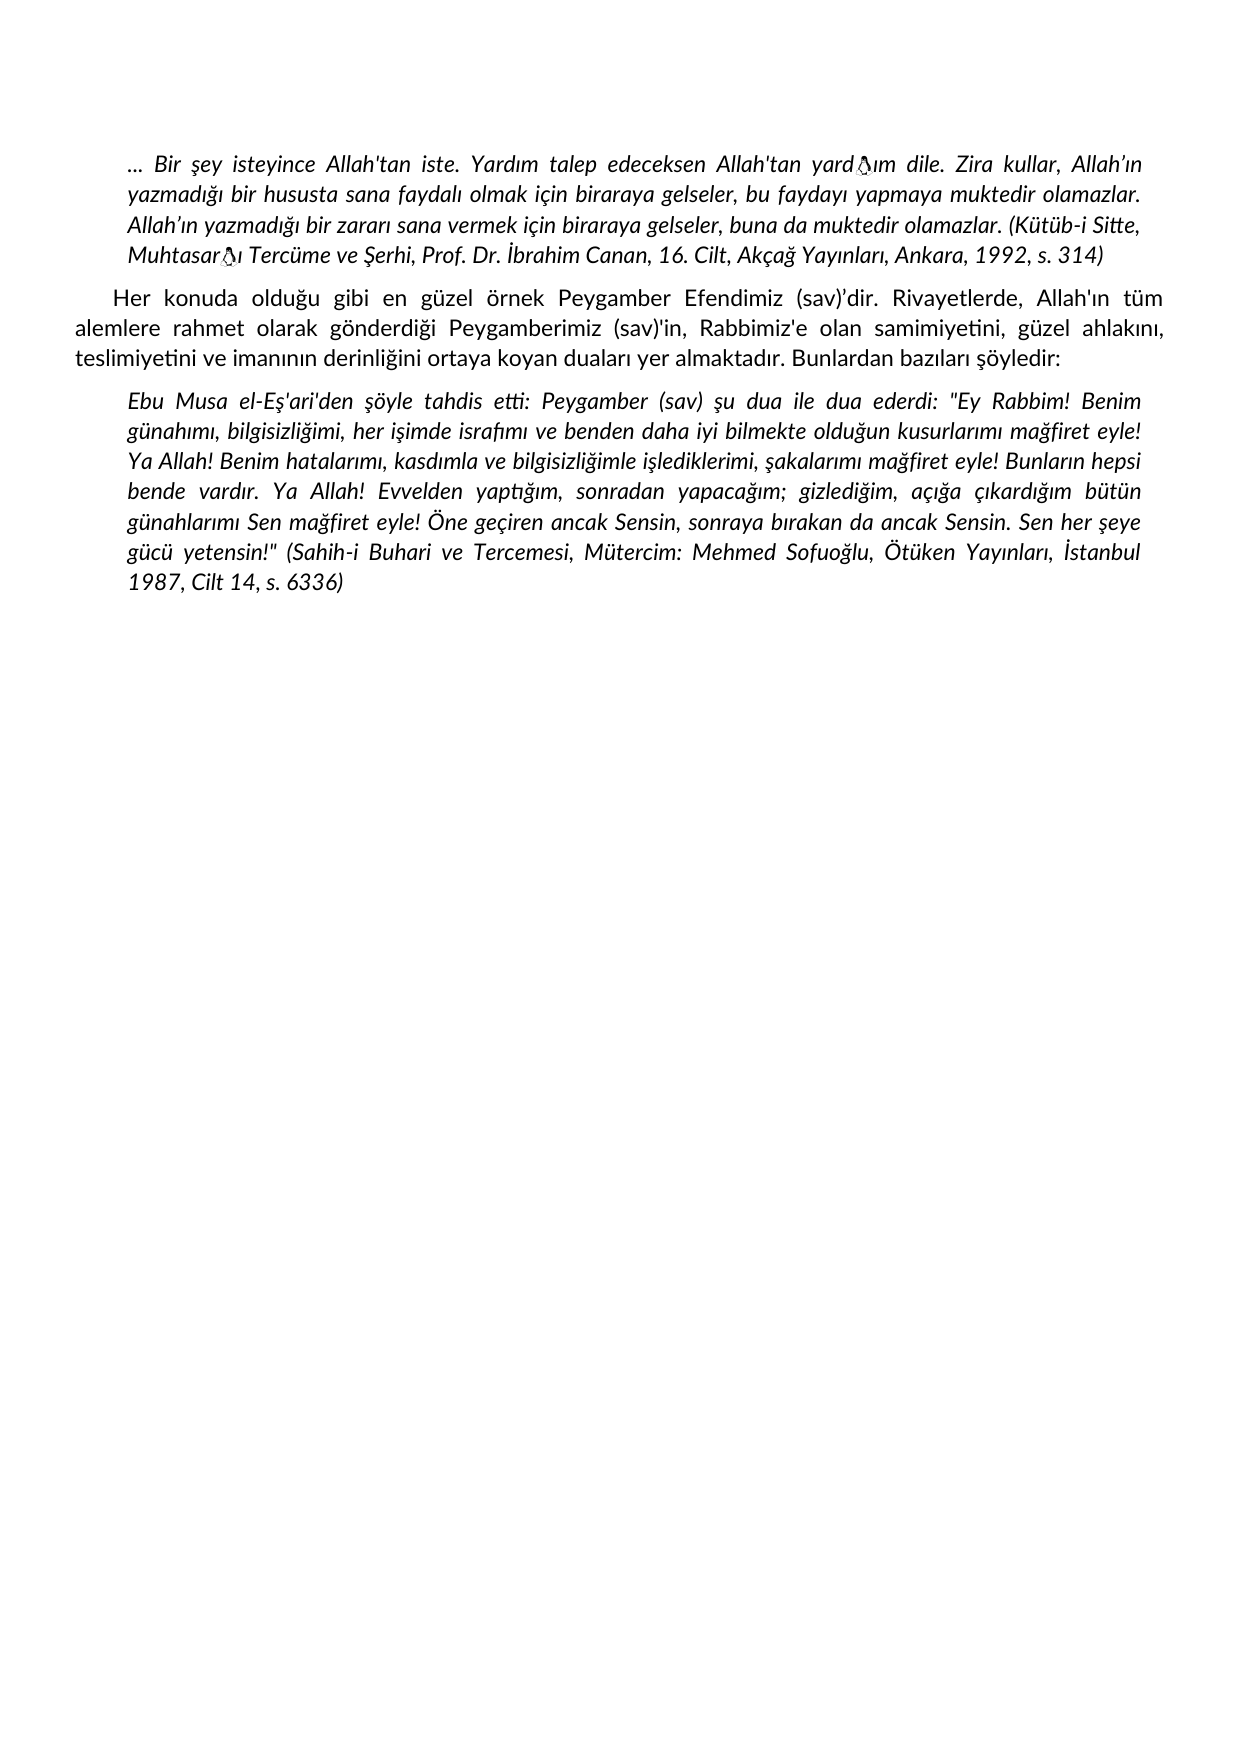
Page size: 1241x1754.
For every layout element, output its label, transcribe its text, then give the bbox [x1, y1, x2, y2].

text ... Bir şey isteyince Allah'tan iste. Yardım talep edeceksen Allah'tan yardım dile. Zira kullar, Allah’ın yazmadığı bir hususta sana faydalı olmak için biraraya gelseler, bu faydayı yapmaya muktedir olamazlar. Allah’ın yazmadığı bir zararı sana vermek için biraraya gelseler, buna da muktedir olamazlar. (Kütüb-i Sitte, Muhtasarı Tercüme ve Şerhi, Prof. Dr. İbrahim Canan, 16. Cilt, Akçağ Yayınları, Ankara, 1992, s. 314) [127, 150, 1143, 268]
text Ebu Musa el-Eş'ari'den şöyle tahdis etti: Peygamber (sav) şu dua ile dua ederdi: "Ey Rabbim! Benim günahımı, bilgisizliğimi, her işimde israfımı ve benden daha iyi bilmekte olduğun kusurlarımı mağfiret eyle! Ya Allah! Benim hatalarımı, kasdımla ve bilgisizliğimle işlediklerimi, şakalarımı mağfiret eyle! Bunların hepsi bende vardır. Ya Allah! Evvelden yaptığım, sonradan yapacağım; gizlediğim, açığa çıkardığım bütün günahlarımı Sen mağfiret eyle! Öne geçiren ancak Sensin, sonraya bırakan da ancak Sensin. Sen her şeye gücü yetensin!" (Sahih-i Buhari ve Tercemesi, Mütercim: Mehmed Sofuoğlu, Ötüken Yayınları, İstanbul 1987, Cilt 14, s. 6336) [127, 386, 1143, 595]
text Her konuda olduğu gibi en güzel örnek Peygamber Efendimiz (sav)’dir. Rivayetlerde, Allah'ın tüm alemlere rahmet olarak gönderdiği Peygamberimiz (sav)'in, Rabbimiz'e olan samimiyetini, güzel ahlakını, teslimiyetini ve imanının derinliğini ortaya koyan duaları yer almaktadır. Bunlardan bazıları şöyledir: [75, 283, 1165, 371]
